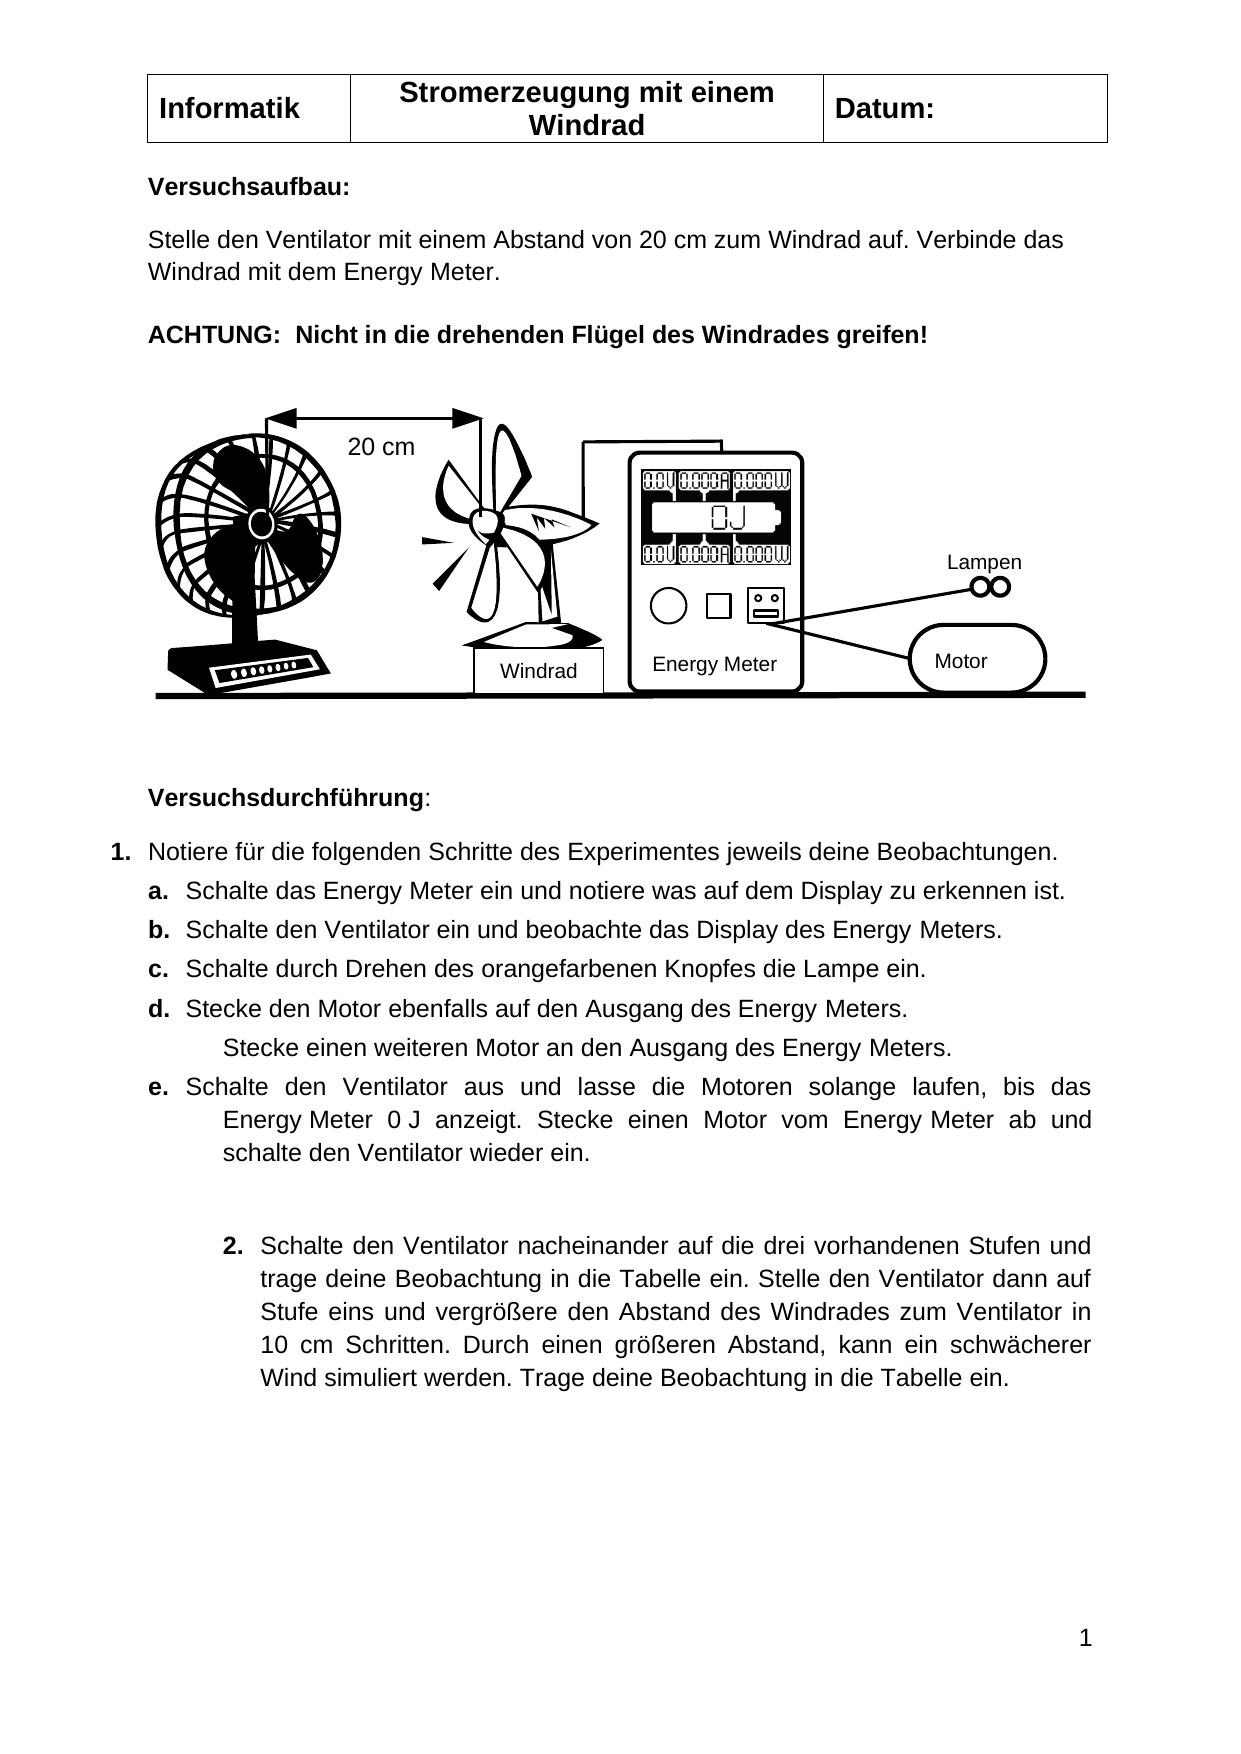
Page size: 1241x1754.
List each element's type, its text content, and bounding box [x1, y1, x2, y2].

list Stecke den Motor ebenfalls auf den Ausgang des Energy Meters. [148, 993, 1093, 1022]
text Windrad [489, 659, 588, 683]
text Versuchsaufbau: [148, 172, 1093, 200]
text Stelle den Ventilator mit einem Abstand von 20 cm zum Windrad auf. Verbinde das Windrad mit dem Energy Meter. [148, 226, 1093, 286]
text Versuchsdurchführung: [148, 783, 1093, 811]
text ACHTUNG: Nicht in die drehenden Flügel des Windrades greifen! [148, 320, 1093, 349]
list Schalte das Energy Meter ein und notiere was auf dem Display zu erkennen ist. [148, 876, 1093, 904]
list Schalte den Ventilator nacheinander auf die drei vorhandenen Stufen und trage deine Beobachtung in die Tabelle ein. Stelle den Ventilator dann auf Stufe eins und vergrößere den Abstand des Windrades zum Ventilator in 10 cm Schritten. Durch einen größeren Abstand, kann ein schwächerer Wind simuliert werden. Trage deine Beobachtung in die Tabelle ein. [223, 1231, 1093, 1392]
list Stecke einen weiteren Motor an den Ausgang des Energy Meters. [223, 1033, 1093, 1062]
list Schalte den Ventilator aus und lasse die Motoren solange laufen, bis das Energy Meter 0 J anzeigt. Stecke einen Motor vom Energy Meter ab und schalte den Ventilator wieder ein. [148, 1072, 1093, 1167]
list Schalte den Ventilator ein und beobachte das Display des Energy Meters. [148, 915, 1093, 944]
list Notiere für die folgenden Schritte des Experimentes jeweils deine Beobachtungen. [110, 836, 1093, 865]
list Schalte durch Drehen des orangefarbenen Knopfes die Lampe ein. [148, 954, 1093, 983]
